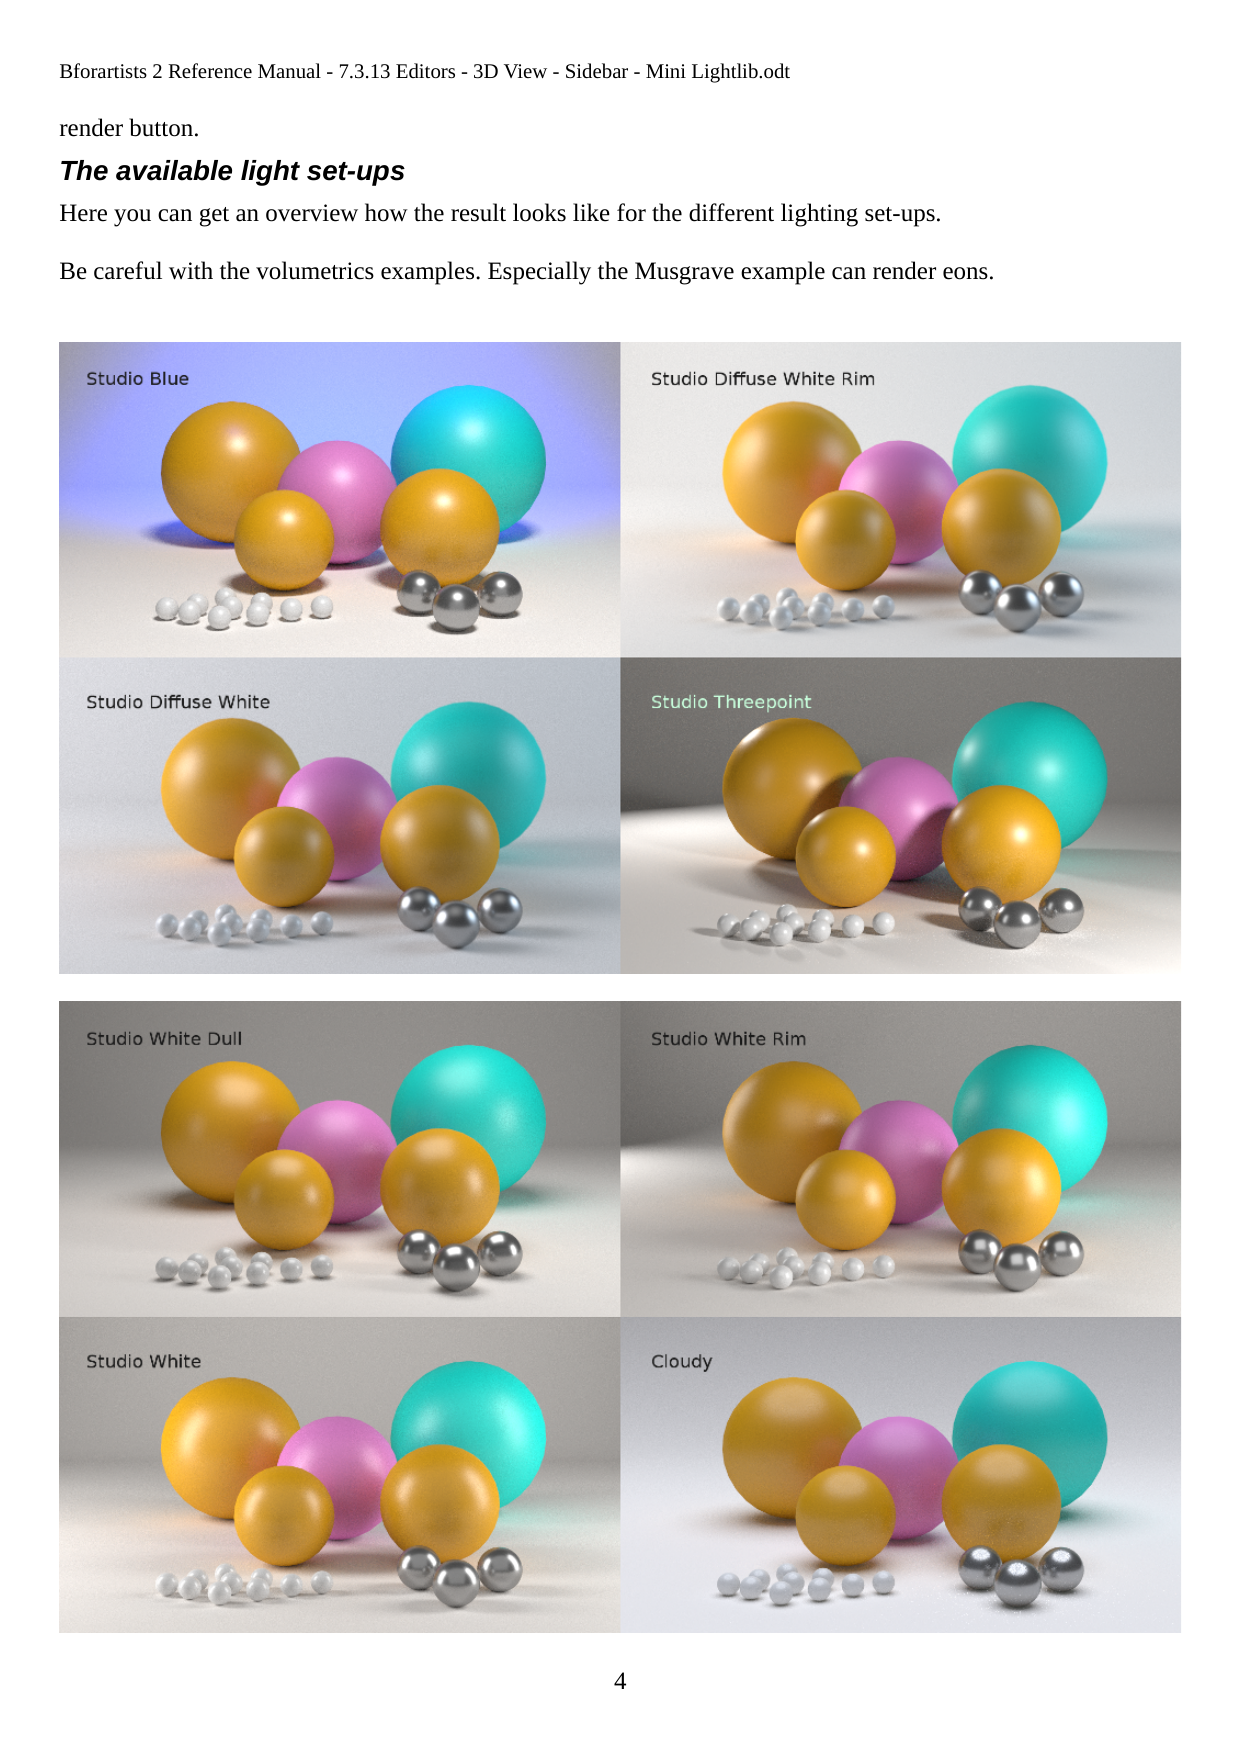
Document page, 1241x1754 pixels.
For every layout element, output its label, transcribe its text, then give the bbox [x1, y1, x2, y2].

subtitle The available light set-ups [59, 154, 1181, 186]
picture [59, 342, 1182, 974]
picture [59, 1001, 1182, 1633]
text render button. [59, 113, 1181, 141]
text Here you can get an overview how the result looks like for the different lighting set-ups. [59, 198, 1181, 227]
text Be careful with the volumetrics examples. Especially the Musgrave example can render eons. [59, 256, 1181, 284]
